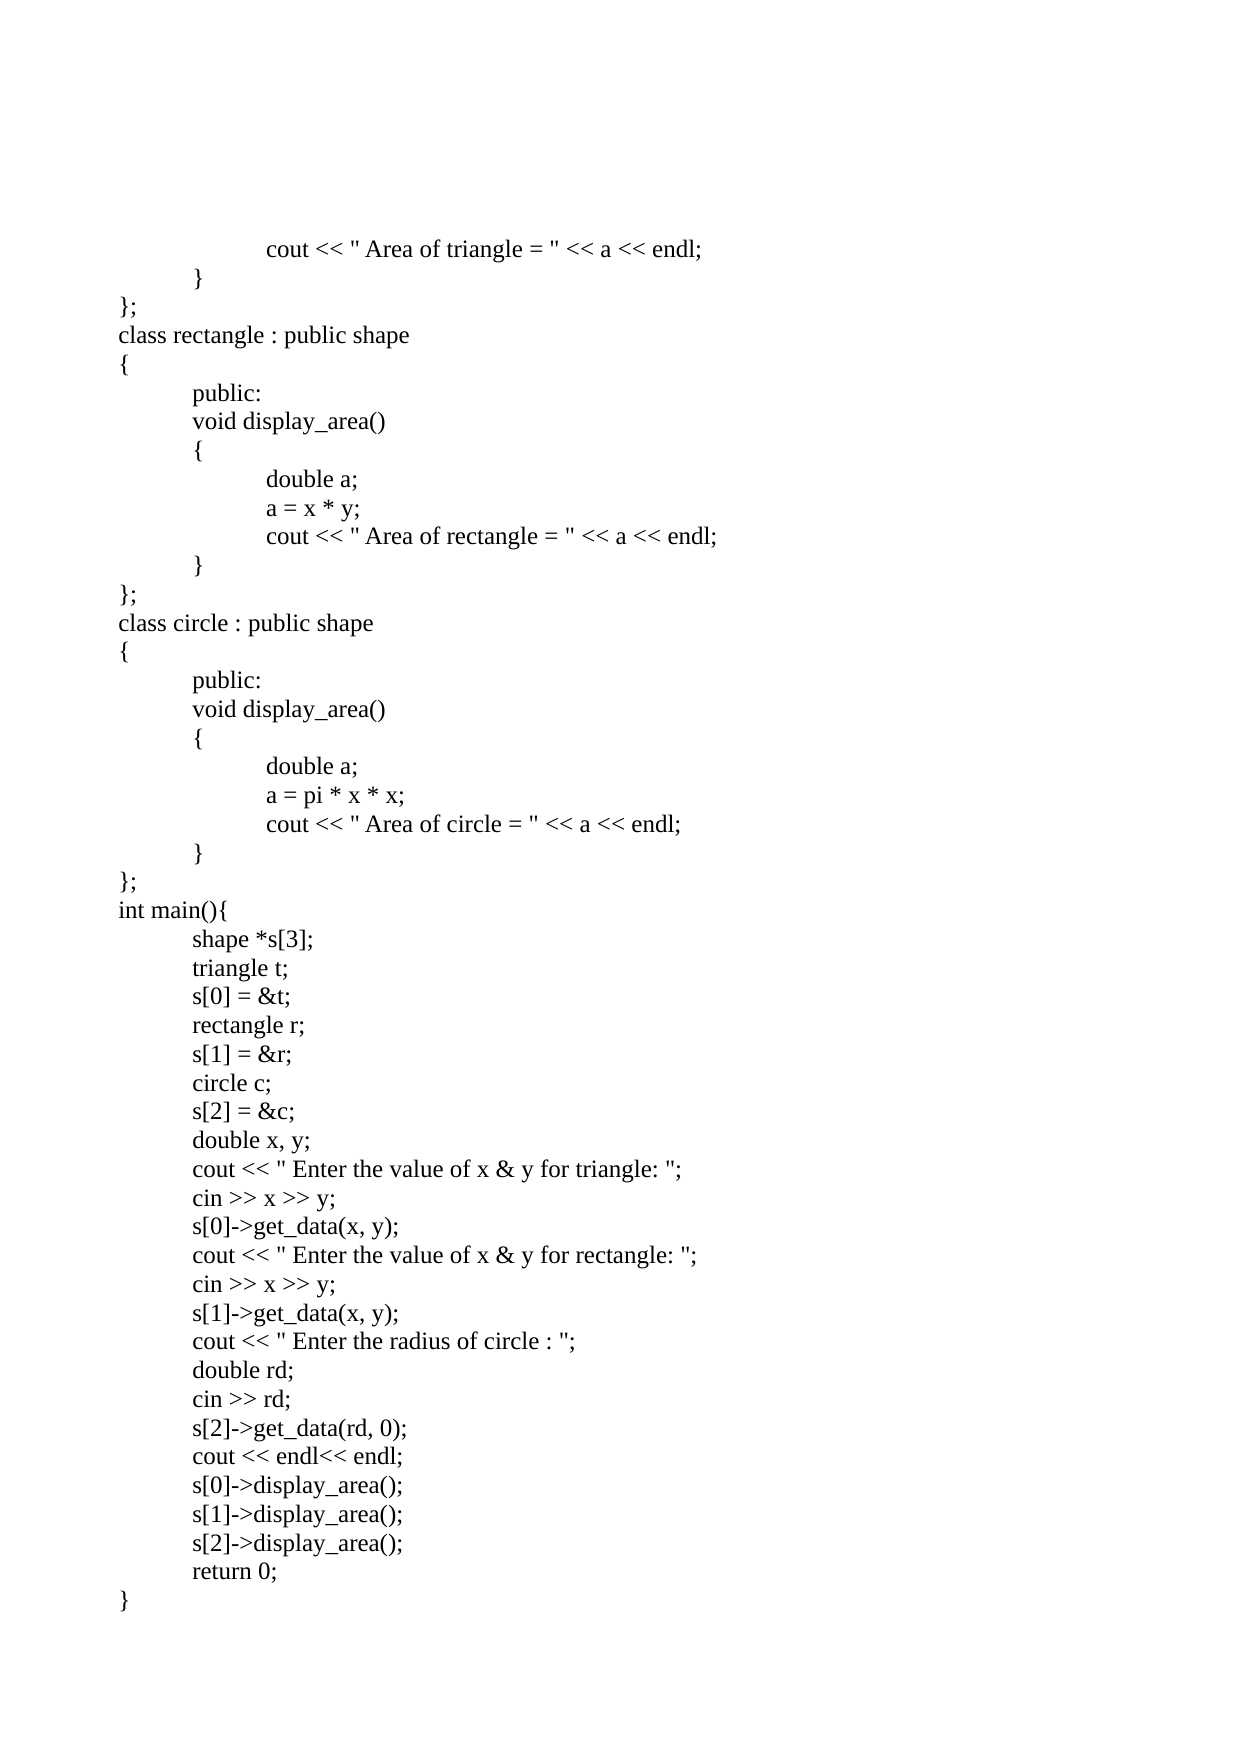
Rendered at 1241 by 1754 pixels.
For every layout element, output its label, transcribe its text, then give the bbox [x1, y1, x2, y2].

text rectangle r; [118, 1010, 1122, 1039]
text }; [118, 291, 1122, 320]
text { [118, 723, 1122, 751]
text } [118, 838, 1122, 866]
text s[0] = &t; [118, 981, 1122, 1010]
text public: [118, 378, 1122, 406]
text { [118, 349, 1122, 378]
text return 0; [118, 1556, 1122, 1585]
text void display_area() [118, 406, 1122, 435]
text double a; [118, 464, 1122, 493]
text }; [118, 579, 1122, 608]
text cin >> x >> y; [118, 1183, 1122, 1211]
text a = pi * x * x; [118, 780, 1122, 809]
text a = x * y; [118, 493, 1122, 521]
text cout << " Area of triangle = " << a << endl; [118, 234, 1122, 263]
text } [118, 550, 1122, 579]
text double a; [118, 751, 1122, 780]
text s[2] = &c; [118, 1096, 1122, 1125]
text cout << " Enter the radius of circle : "; [118, 1326, 1122, 1355]
text s[0]->display_area(); [118, 1470, 1122, 1499]
text shape *s[3]; [118, 924, 1122, 953]
text double rd; [118, 1355, 1122, 1384]
text s[0]->get_data(x, y); [118, 1211, 1122, 1240]
text triangle t; [118, 953, 1122, 981]
text class rectangle : public shape [118, 320, 1122, 349]
text } [118, 263, 1122, 291]
text s[1]->display_area(); [118, 1499, 1122, 1528]
text s[1]->get_data(x, y); [118, 1298, 1122, 1326]
text cout << endl<< endl; [118, 1441, 1122, 1470]
text class circle : public shape [118, 608, 1122, 636]
text cout << " Area of circle = " << a << endl; [118, 809, 1122, 838]
text }; [118, 866, 1122, 895]
text s[2]->display_area(); [118, 1528, 1122, 1556]
text public: [118, 665, 1122, 694]
text } [118, 1585, 1122, 1614]
text { [118, 636, 1122, 665]
text cout << " Enter the value of x & y for rectangle: "; [118, 1240, 1122, 1269]
text void display_area() [118, 694, 1122, 723]
text cout << " Enter the value of x & y for triangle: "; [118, 1154, 1122, 1183]
text cin >> x >> y; [118, 1269, 1122, 1298]
text s[2]->get_data(rd, 0); [118, 1413, 1122, 1441]
text { [118, 435, 1122, 464]
text int main(){ [118, 895, 1122, 924]
text circle c; [118, 1068, 1122, 1096]
text double x, y; [118, 1125, 1122, 1154]
text cout << " Area of rectangle = " << a << endl; [118, 521, 1122, 550]
text s[1] = &r; [118, 1039, 1122, 1068]
text cin >> rd; [118, 1384, 1122, 1413]
